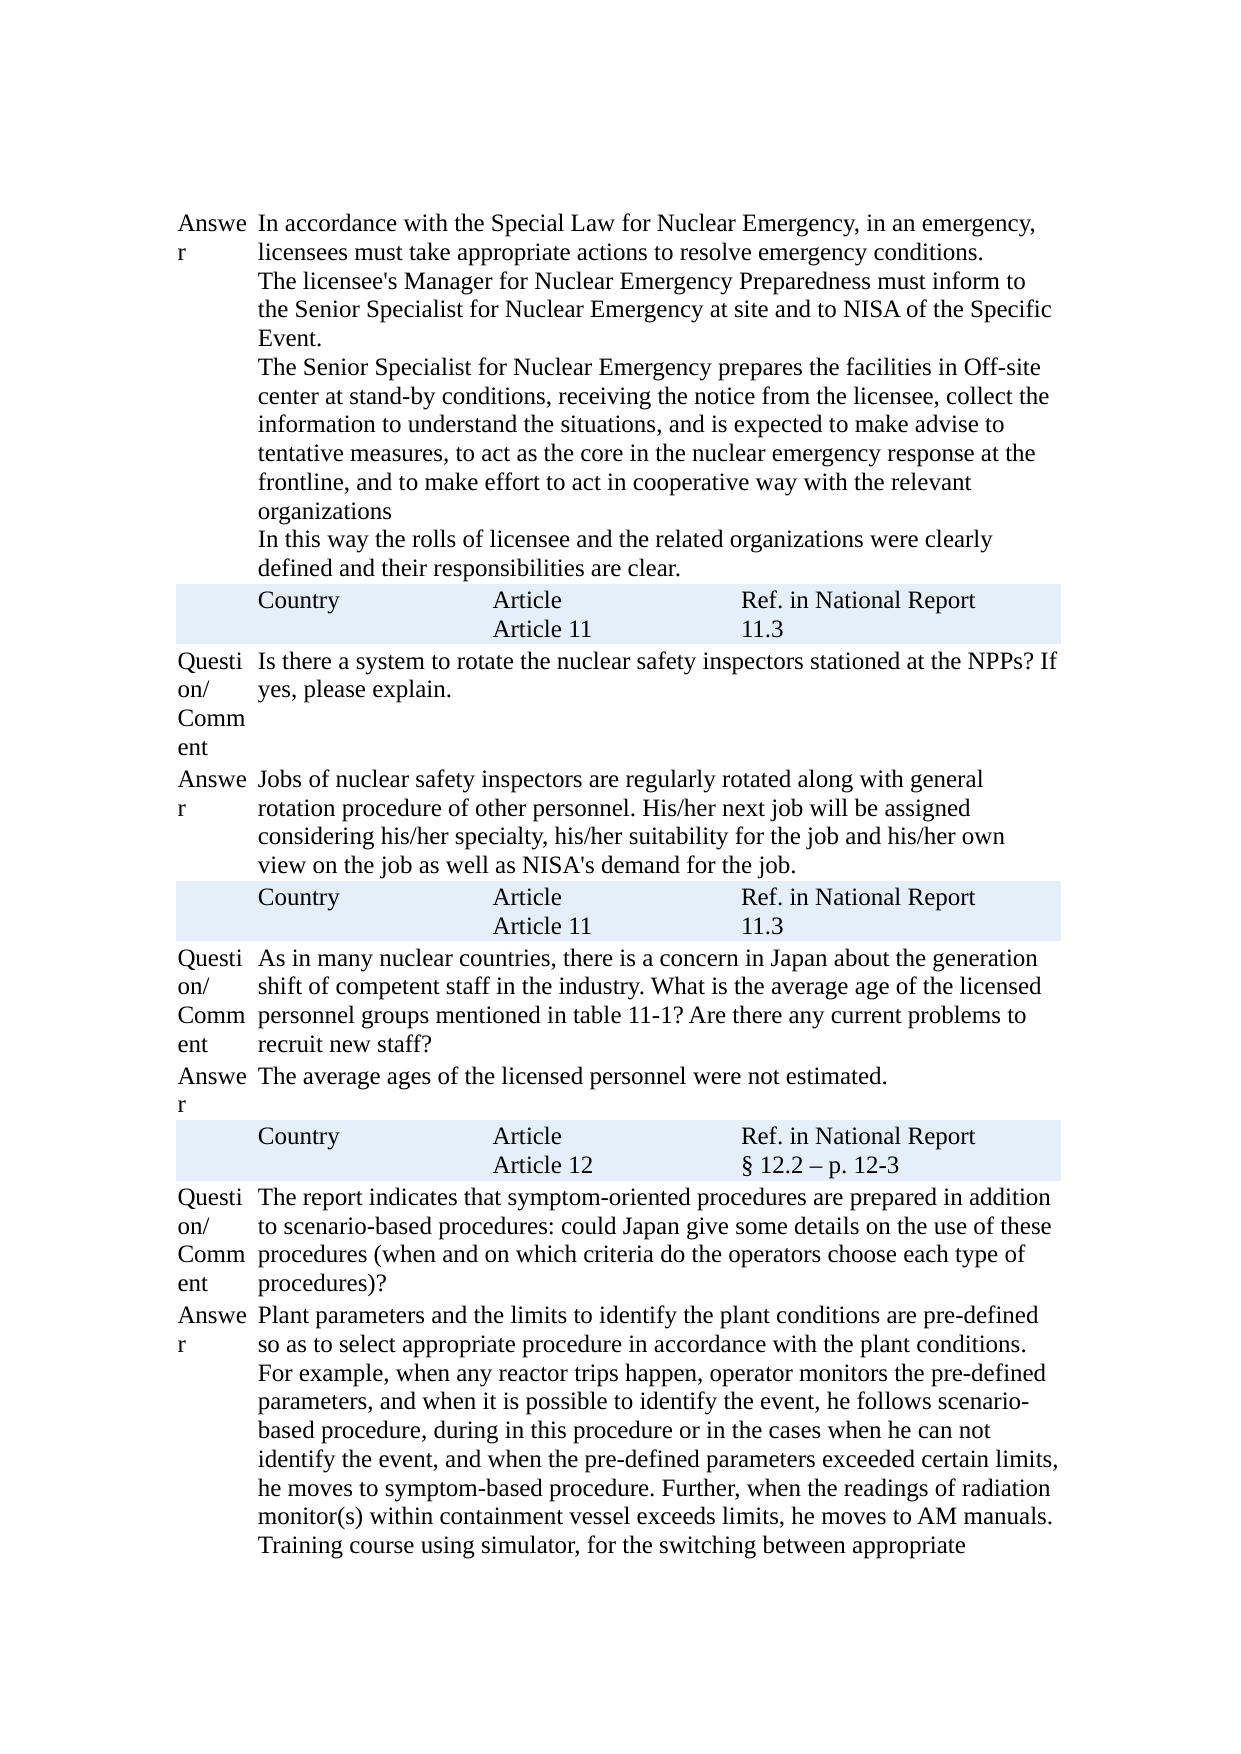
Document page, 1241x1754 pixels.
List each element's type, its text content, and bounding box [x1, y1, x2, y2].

table_cell [176, 1120, 256, 1181]
table_cell Answer [176, 207, 256, 584]
table_cell Question/ Comment [176, 1181, 256, 1299]
table_cell Jobs of nuclear safety inspectors are regularly rotated along with general rotation procedure of other personnel. His/her next job will be assigned considering his/her specialty, his/her suitability for the job and his/her own view on the job as well as NISA's demand for the job. [256, 763, 1061, 881]
table_cell Country [256, 584, 491, 644]
table_cell Article Article 11 [491, 584, 739, 644]
table_cell [176, 881, 256, 941]
table_cell Answer [176, 1299, 256, 1561]
table_cell Answer [176, 1059, 256, 1120]
table_cell Country [256, 1120, 491, 1181]
table_cell Ref. in National Report § 12.2 – p. 12-3 [739, 1120, 1061, 1181]
table_cell Article Article 12 [491, 1120, 739, 1181]
table_cell As in many nuclear countries, there is a concern in Japan about the generation shift of competent staff in the industry. What is the average age of the licensed personnel groups mentioned in table 11-1? Are there any current problems to recruit new staff? [256, 941, 1061, 1059]
table_cell Ref. in National Report 11.3 [739, 584, 1061, 644]
table_cell Question/ Comment [176, 644, 256, 762]
table_cell Article Article 11 [491, 881, 739, 941]
table_cell Is there a system to rotate the nuclear safety inspectors stationed at the NPPs? If yes, please explain. [256, 644, 1061, 762]
table_cell Answer [176, 763, 256, 881]
table_cell The average ages of the licensed personnel were not estimated. [256, 1059, 1061, 1120]
table_cell In accordance with the Special Law for Nuclear Emergency, in an emergency, licensees must take appropriate actions to resolve emergency conditions. The licensee's Manager for Nuclear Emergency Preparedness must inform to the Senior Specialist for Nuclear Emergency at site and to NISA of the Specific Event. The Senior Specialist for Nuclear Emergency prepares the facilities in Off-site center at stand-by conditions, receiving the notice from the licensee, collect the information to understand the situations, and is expected to make advise to tentative measures, to act as the core in the nuclear emergency response at the frontline, and to make effort to act in cooperative way with the relevant organizations In this way the rolls of licensee and the related organizations were clearly defined and their responsibilities are clear. [256, 207, 1061, 584]
table_cell Question/ Comment [176, 941, 256, 1059]
table_cell The report indicates that symptom-oriented procedures are prepared in addition to scenario-based procedures: could Japan give some details on the use of these procedures (when and on which criteria do the operators choose each type of procedures)? [256, 1181, 1061, 1299]
table_cell [176, 584, 256, 644]
table_cell Ref. in National Report 11.3 [739, 881, 1061, 941]
table_cell Country [256, 881, 491, 941]
table_cell Plant parameters and the limits to identify the plant conditions are pre-defined so as to select appropriate procedure in accordance with the plant conditions. For example, when any reactor trips happen, operator monitors the pre-defined parameters, and when it is possible to identify the event, he follows scenario-based procedure, during in this procedure or in the cases when he can not identify the event, and when the pre-defined parameters exceeded certain limits, he moves to symptom-based procedure. Further, when the readings of radiation monitor(s) within containment vessel exceeds limits, he moves to AM manuals. Training course using simulator, for the switching between appropriate [256, 1299, 1061, 1561]
